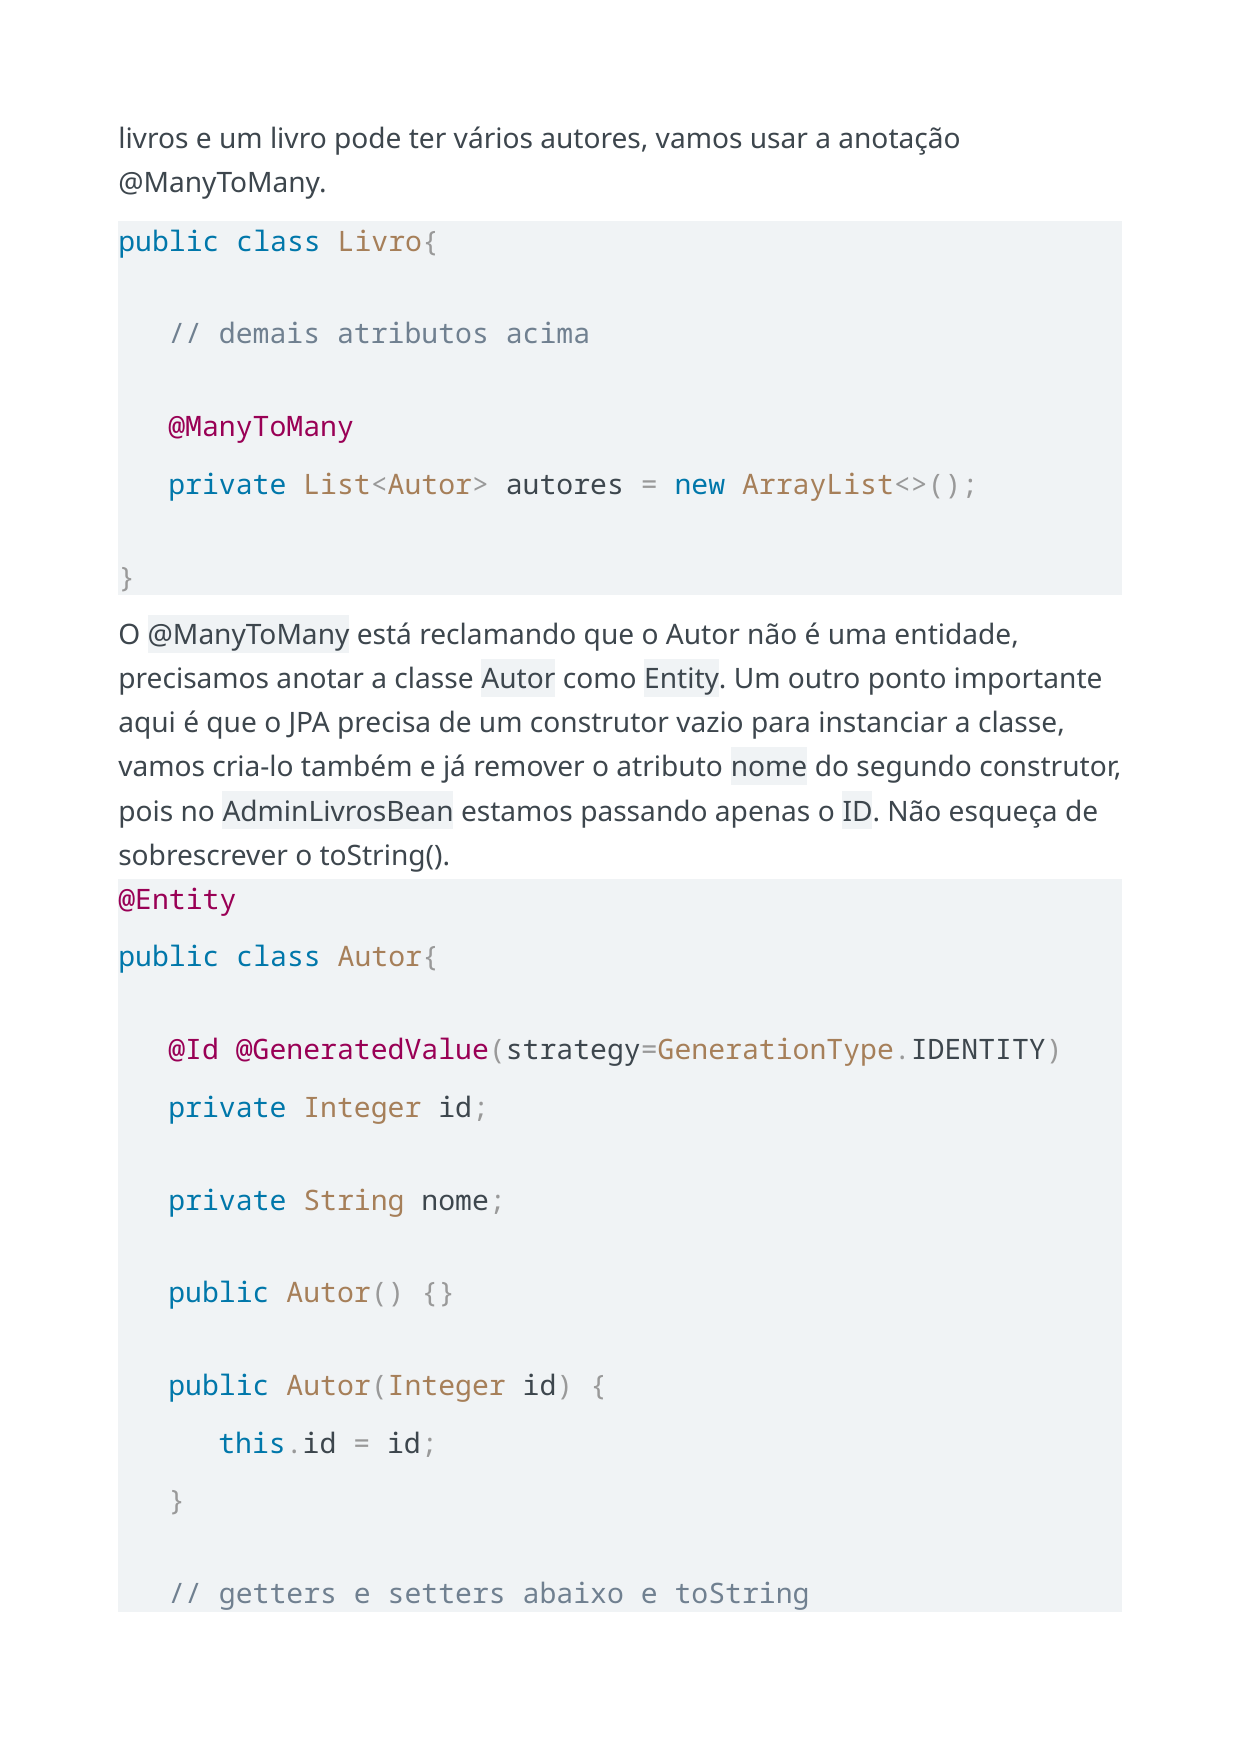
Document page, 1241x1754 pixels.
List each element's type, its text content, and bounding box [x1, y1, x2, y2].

text O @ManyToMany está reclamando que o Autor não é uma entidade, precisamos anotar a classe Autor como Entity. Um outro ponto importante aqui é que o JPA precisa de um construtor vazio para instanciar a classe, vamos cria-lo também e já remover o atributo nome do segundo construtor, pois no AdminLivrosBean estamos passando apenas o ID. Não esqueça de sobrescrever o toString(). [118, 614, 1122, 873]
text private String nome; [118, 1180, 1122, 1218]
text @ManyToMany [118, 407, 1122, 445]
text } [118, 557, 1122, 595]
text public class Autor{ [118, 936, 1122, 975]
text public class Livro{ [118, 221, 1122, 259]
text // demais atributos acima [118, 314, 1122, 352]
text // getters e setters abaixo e toString [118, 1573, 1122, 1612]
text } [118, 1481, 1122, 1519]
text livros e um livro pode ter vários autores, vamos usar a anotação @ManyToMany. [118, 118, 1122, 201]
text public Autor(Integer id) { [118, 1366, 1122, 1404]
text public Autor() {} [118, 1273, 1122, 1311]
text private List<Autor> autores = new ArrayList<>(); [118, 464, 1122, 502]
text @Entity [118, 879, 1122, 917]
text private Integer id; [118, 1087, 1122, 1125]
text @Id @GeneratedValue(strategy=GenerationType.IDENTITY) [118, 1029, 1122, 1068]
text this.id = id; [118, 1423, 1122, 1461]
